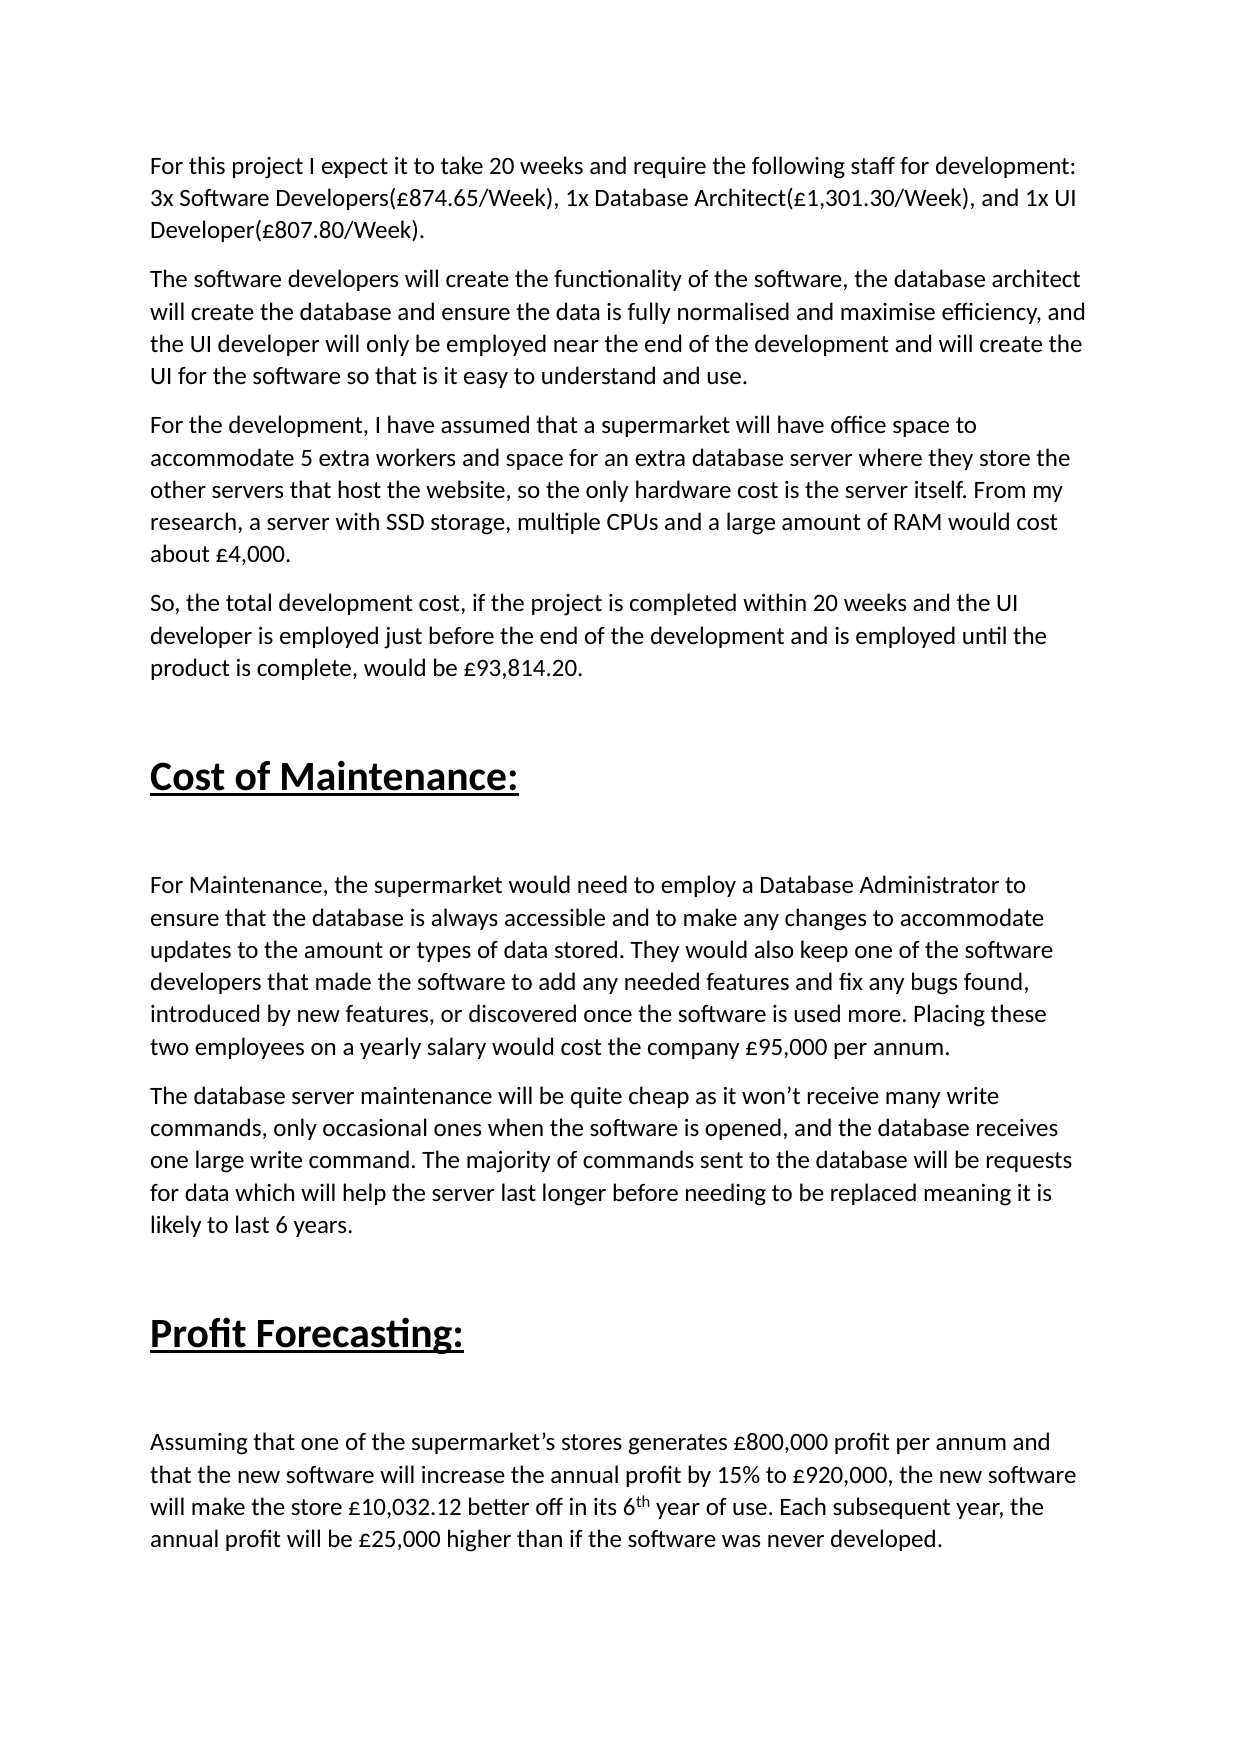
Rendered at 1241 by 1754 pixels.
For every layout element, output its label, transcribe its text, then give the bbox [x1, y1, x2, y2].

text The software developers will create the functionality of the software, the database architect will create the database and ensure the data is fully normalised and maximise efficiency, and the UI developer will only be employed near the end of the development and will create the UI for the software so that is it easy to understand and use. [150, 263, 1090, 391]
text So, the total development cost, if the project is completed within 20 weeks and the UI developer is employed just before the end of the development and is employed until the product is complete, would be £93,814.20. [150, 587, 1090, 683]
text For this project I expect it to take 20 weeks and require the following staff for development: 3x Software Developers(£874.65/Week), 1x Database Architect(£1,301.30/Week), and 1x UI Developer(£807.80/Week). [150, 150, 1090, 245]
text For Maintenance, the supermarket would need to employ a Database Administrator to ensure that the database is always accessible and to make any changes to accommodate updates to the amount or types of data stored. They would also keep one of the software developers that made the software to add any needed features and fix any bugs found, introduced by new features, or discovered once the software is used more. Placing these two employees on a yearly salary would cost the company £95,000 per annum. [150, 869, 1090, 1061]
text Assuming that one of the supermarket’s stores generates £800,000 profit per annum and that the new software will increase the annual profit by 15% to £920,000, the new software will make the store £10,032.12 better off in its 6th year of use. Each subsequent year, the annual profit will be £25,000 higher than if the software was never developed. [150, 1426, 1090, 1554]
text For the development, I have assumed that a supermarket will have office space to accommodate 5 extra workers and space for an extra database server where they store the other servers that host the website, so the only hardware cost is the server itself. From my research, a server with SSD storage, multiple CPUs and a large amount of RAM would cost about £4,000. [150, 409, 1090, 569]
text Cost of Maintenance: [150, 750, 1090, 801]
text Profit Forecasting: [150, 1307, 1090, 1358]
text The database server maintenance will be quite cheap as it won’t receive many write commands, only occasional ones when the software is opened, and the database receives one large write command. The majority of commands sent to the database will be requests for data which will help the server last longer before needing to be replaced meaning it is likely to last 6 years. [150, 1080, 1090, 1239]
